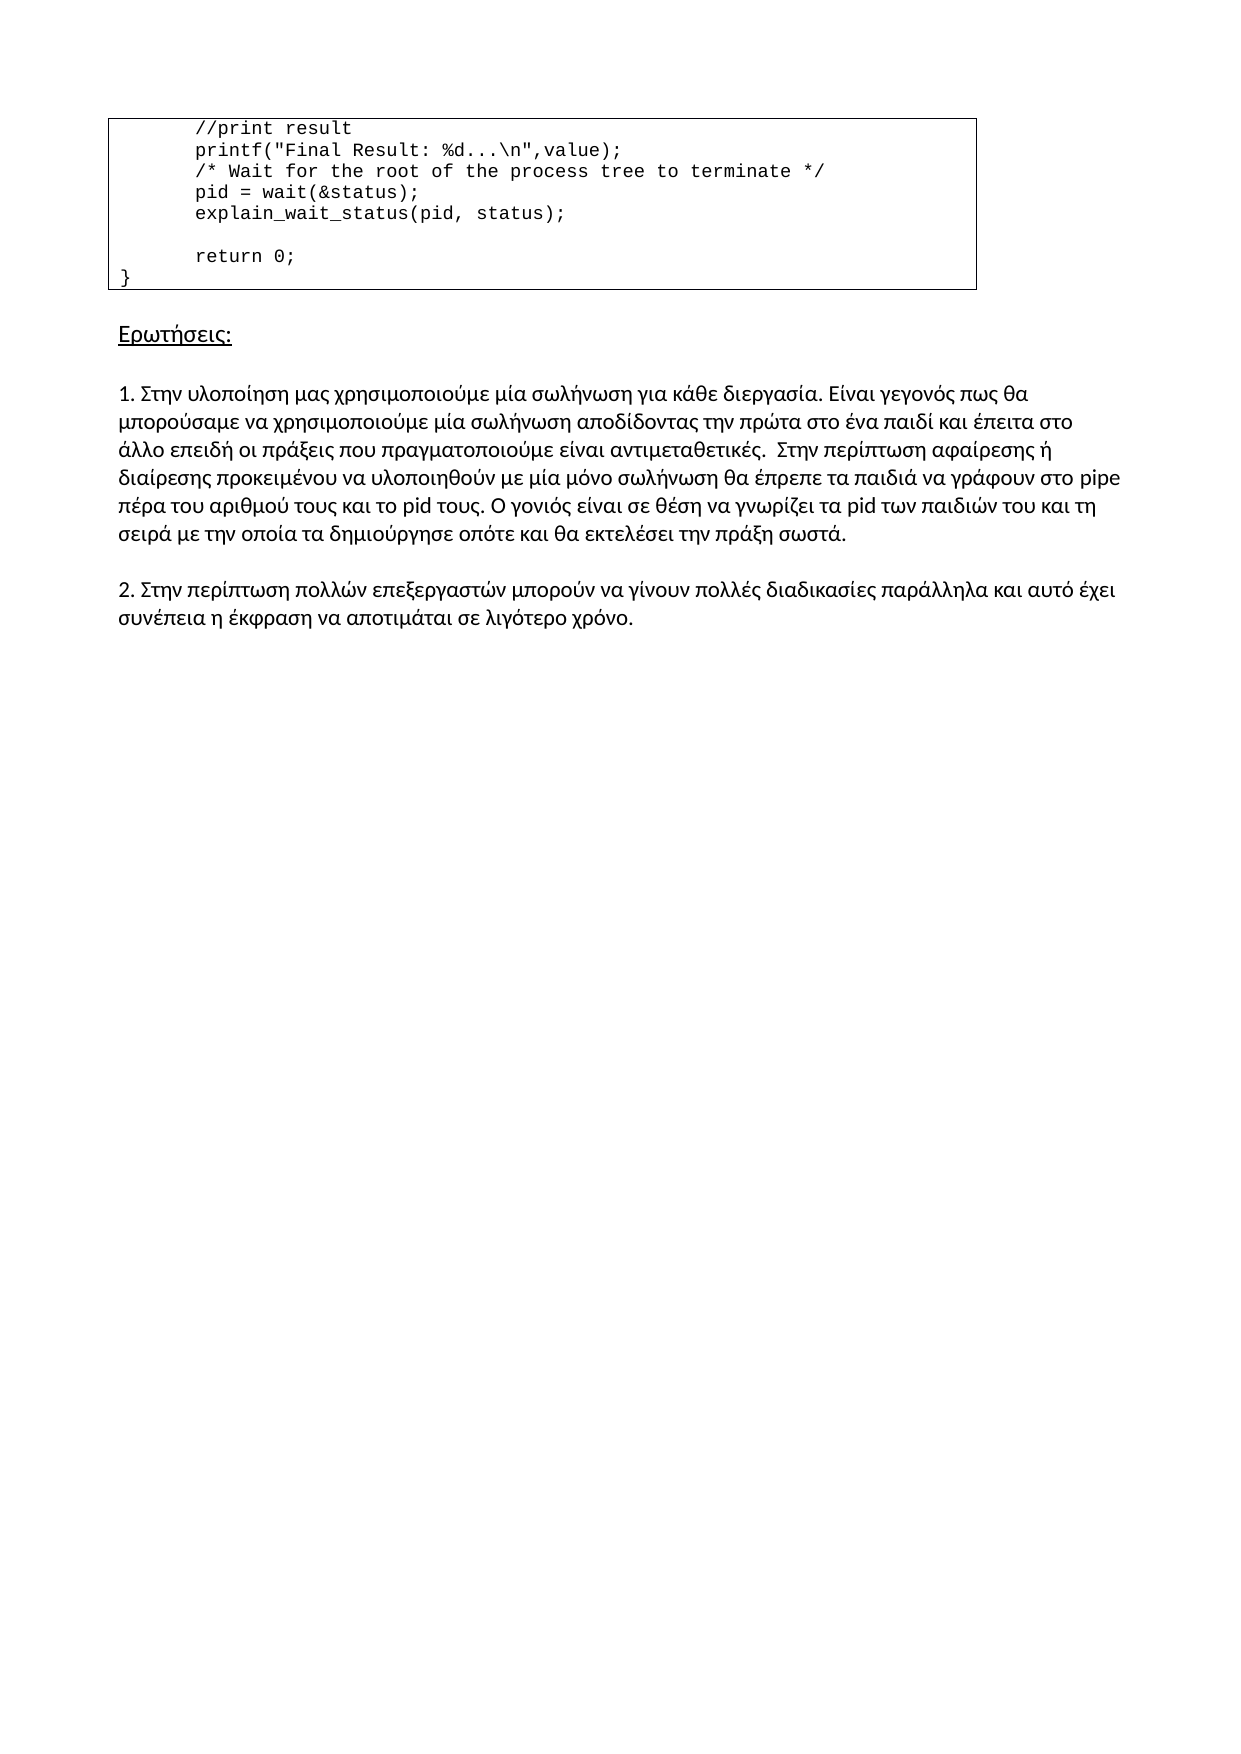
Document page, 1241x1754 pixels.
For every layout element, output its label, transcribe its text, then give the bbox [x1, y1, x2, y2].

text 1. Στην υλοποίηση μας χρησιμοποιούμε μία σωλήνωση για κάθε διεργασία. Είναι γεγονός πως θα μπορούσαμε να χρησιμοποιούμε μία σωλήνωση αποδίδοντας την πρώτα στο ένα παιδί και έπειτα στο άλλο επειδή οι πράξεις που πραγματοποιούμε είναι αντιμεταθετικές. Στην περίπτωση αφαίρεσης ή διαίρεσης προκειμένου να υλοποιηθούν με μία μόνο σωλήνωση θα έπρεπε τα παιδιά να γράφουν στο pipe πέρα του αριθμού τους και το pid τους. Ο γονιός είναι σε θέση να γνωρίζει τα pid των παιδιών του και τη σειρά με την οποία τα δημιούργησε οπότε και θα εκτελέσει την πράξη σωστά. [118, 379, 1122, 547]
text 2. Στην περίπτωση πολλών επεξεργαστών μπορούν να γίνουν πολλές διαδικασίες παράλληλα και αυτό έχει συνέπεια η έκφραση να αποτιμάται σε λιγότερο χρόνο. [118, 575, 1122, 631]
text Ερωτήσεις: [118, 318, 1122, 349]
table_header //print result printf("Final Result: %d...\n",value); /* Wait for the root of the process tree to terminate */ pid = wait(&status); explain_wait_status(pid, status); return 0; } [109, 119, 976, 289]
